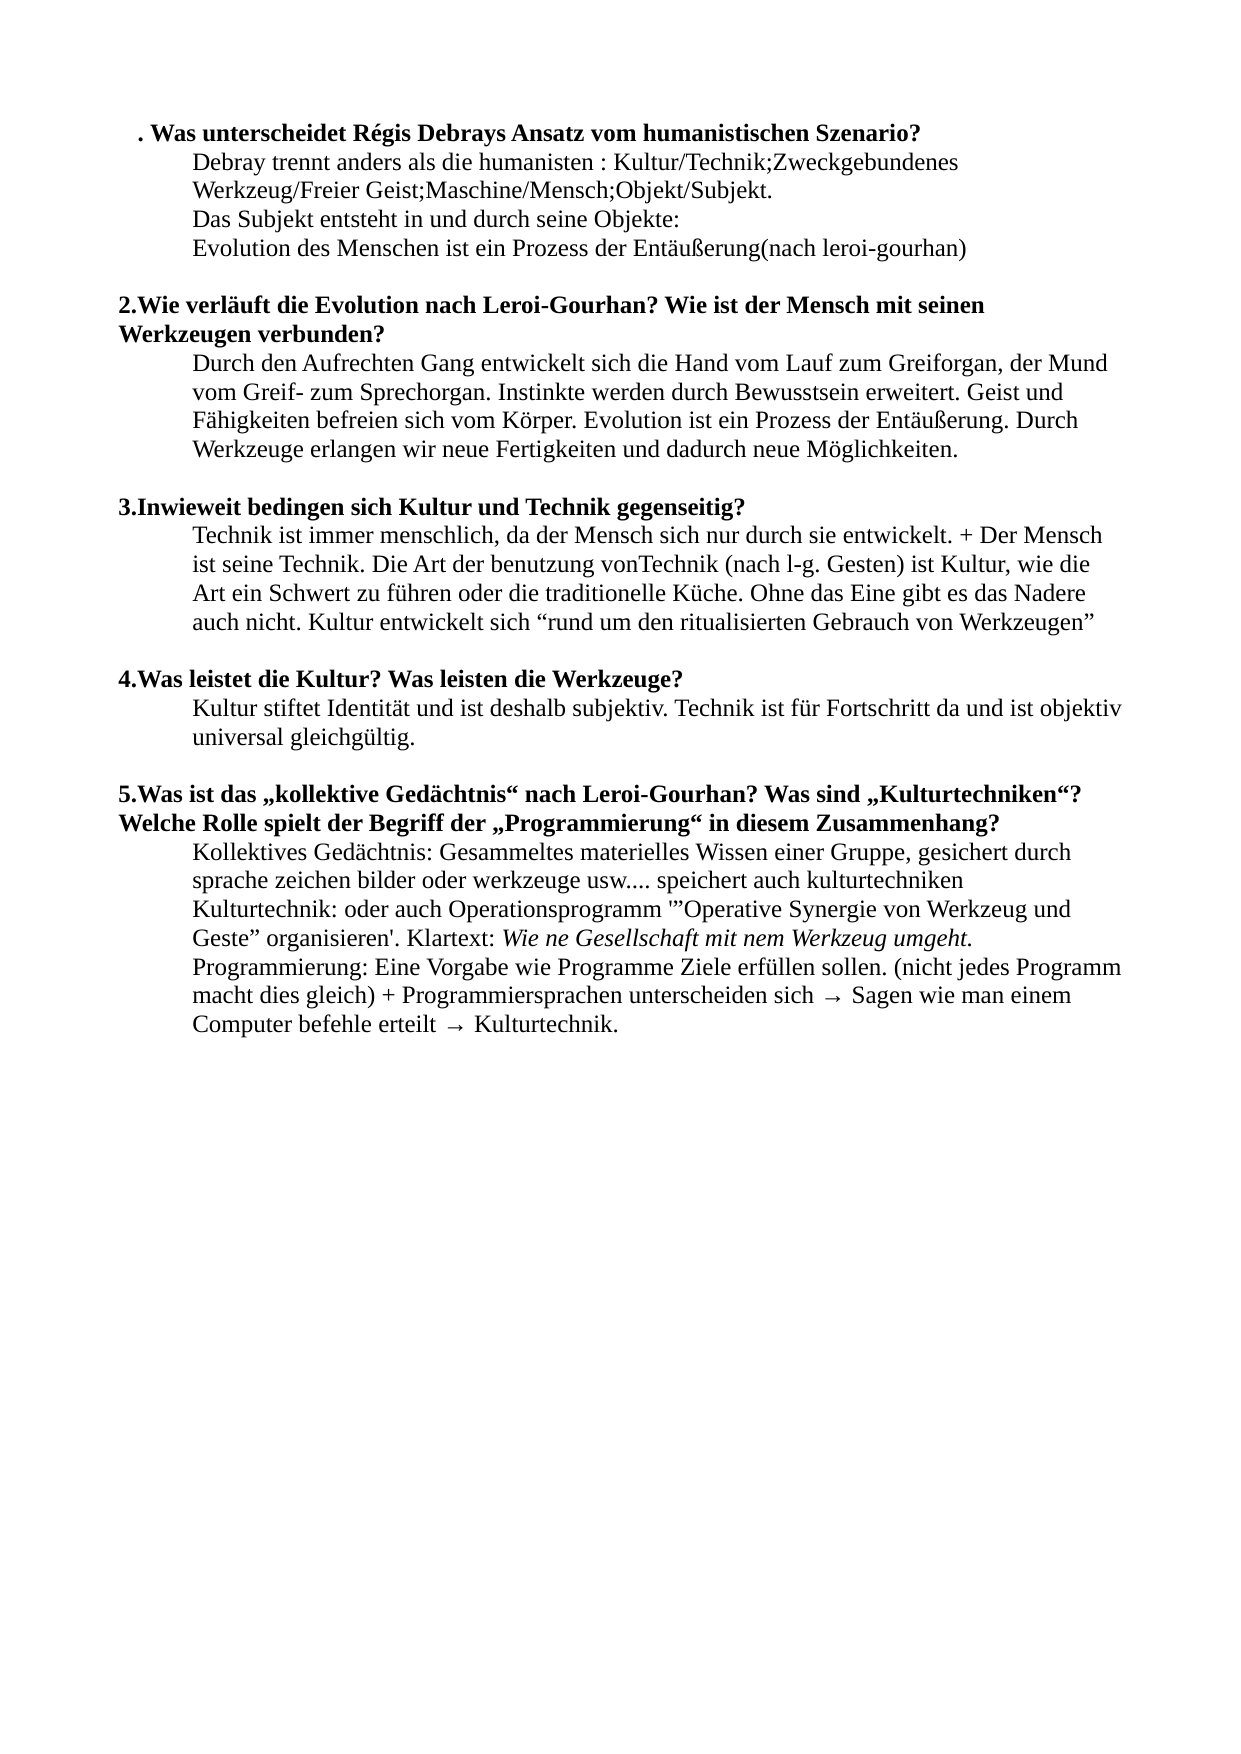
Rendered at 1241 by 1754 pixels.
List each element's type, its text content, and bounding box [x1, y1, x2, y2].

text 4.Was leistet die Kultur? Was leisten die Werkzeuge? [118, 664, 1122, 693]
text Werkzeugen verbunden? [118, 319, 1122, 348]
text Durch den Aufrechten Gang entwickelt sich die Hand vom Lauf zum Greiforgan, der Mund vom Greif- zum Sprechorgan. Instinkte werden durch Bewusstsein erweitert. Geist und Fähigkeiten befreien sich vom Körper. Evolution ist ein Prozess der Entäußerung. Durch Werkzeuge erlangen wir neue Fertigkeiten und dadurch neue Möglichkeiten. [118, 348, 1122, 463]
text 5.Was ist das „kollektive Gedächtnis“ nach Leroi-Gourhan? Was sind „Kulturtechniken“? [118, 779, 1122, 808]
text . Was unterscheidet Régis Debrays Ansatz vom humanistischen Szenario? [118, 118, 1122, 147]
text Kultur stiftet Identität und ist deshalb subjektiv. Technik ist für Fortschritt da und ist objektiv universal gleichgültig. [118, 693, 1122, 751]
text Kulturtechnik: oder auch Operationsprogramm '”Operative Synergie von Werkzeug und Geste” organisieren'. Klartext: Wie ne Gesellschaft mit nem Werkzeug umgeht. [118, 894, 1122, 952]
text 3.Inwieweit bedingen sich Kultur und Technik gegenseitig? [118, 492, 1122, 521]
text Kollektives Gedächtnis: Gesammeltes materielles Wissen einer Gruppe, gesichert durch sprache zeichen bilder oder werkzeuge usw.... speichert auch kulturtechniken [118, 837, 1122, 894]
text Technik ist immer menschlich, da der Mensch sich nur durch sie entwickelt. + Der Mensch ist seine Technik. Die Art der benutzung vonTechnik (nach l-g. Gesten) ist Kultur, wie die Art ein Schwert zu führen oder die traditionelle Küche. Ohne das Eine gibt es das Nadere auch nicht. Kultur entwickelt sich “rund um den ritualisierten Gebrauch von Werkzeugen” [118, 521, 1122, 636]
text Debray trennt anders als die humanisten : Kultur/Technik;Zweckgebundenes Werkzeug/Freier Geist;Maschine/Mensch;Objekt/Subjekt. [118, 147, 1122, 204]
text 2.Wie verläuft die Evolution nach Leroi-Gourhan? Wie ist der Mensch mit seinen [118, 291, 1122, 319]
text Programmierung: Eine Vorgabe wie Programme Ziele erfüllen sollen. (nicht jedes Programm macht dies gleich) + Programmiersprachen unterscheiden sich → Sagen wie man einem Computer befehle erteilt → Kulturtechnik. [118, 952, 1122, 1038]
text Das Subjekt entsteht in und durch seine Objekte: Evolution des Menschen ist ein Prozess der Entäußerung(nach leroi-gourhan) [118, 204, 1122, 262]
text Welche Rolle spielt der Begriff der „Programmierung“ in diesem Zusammenhang? [118, 808, 1122, 837]
